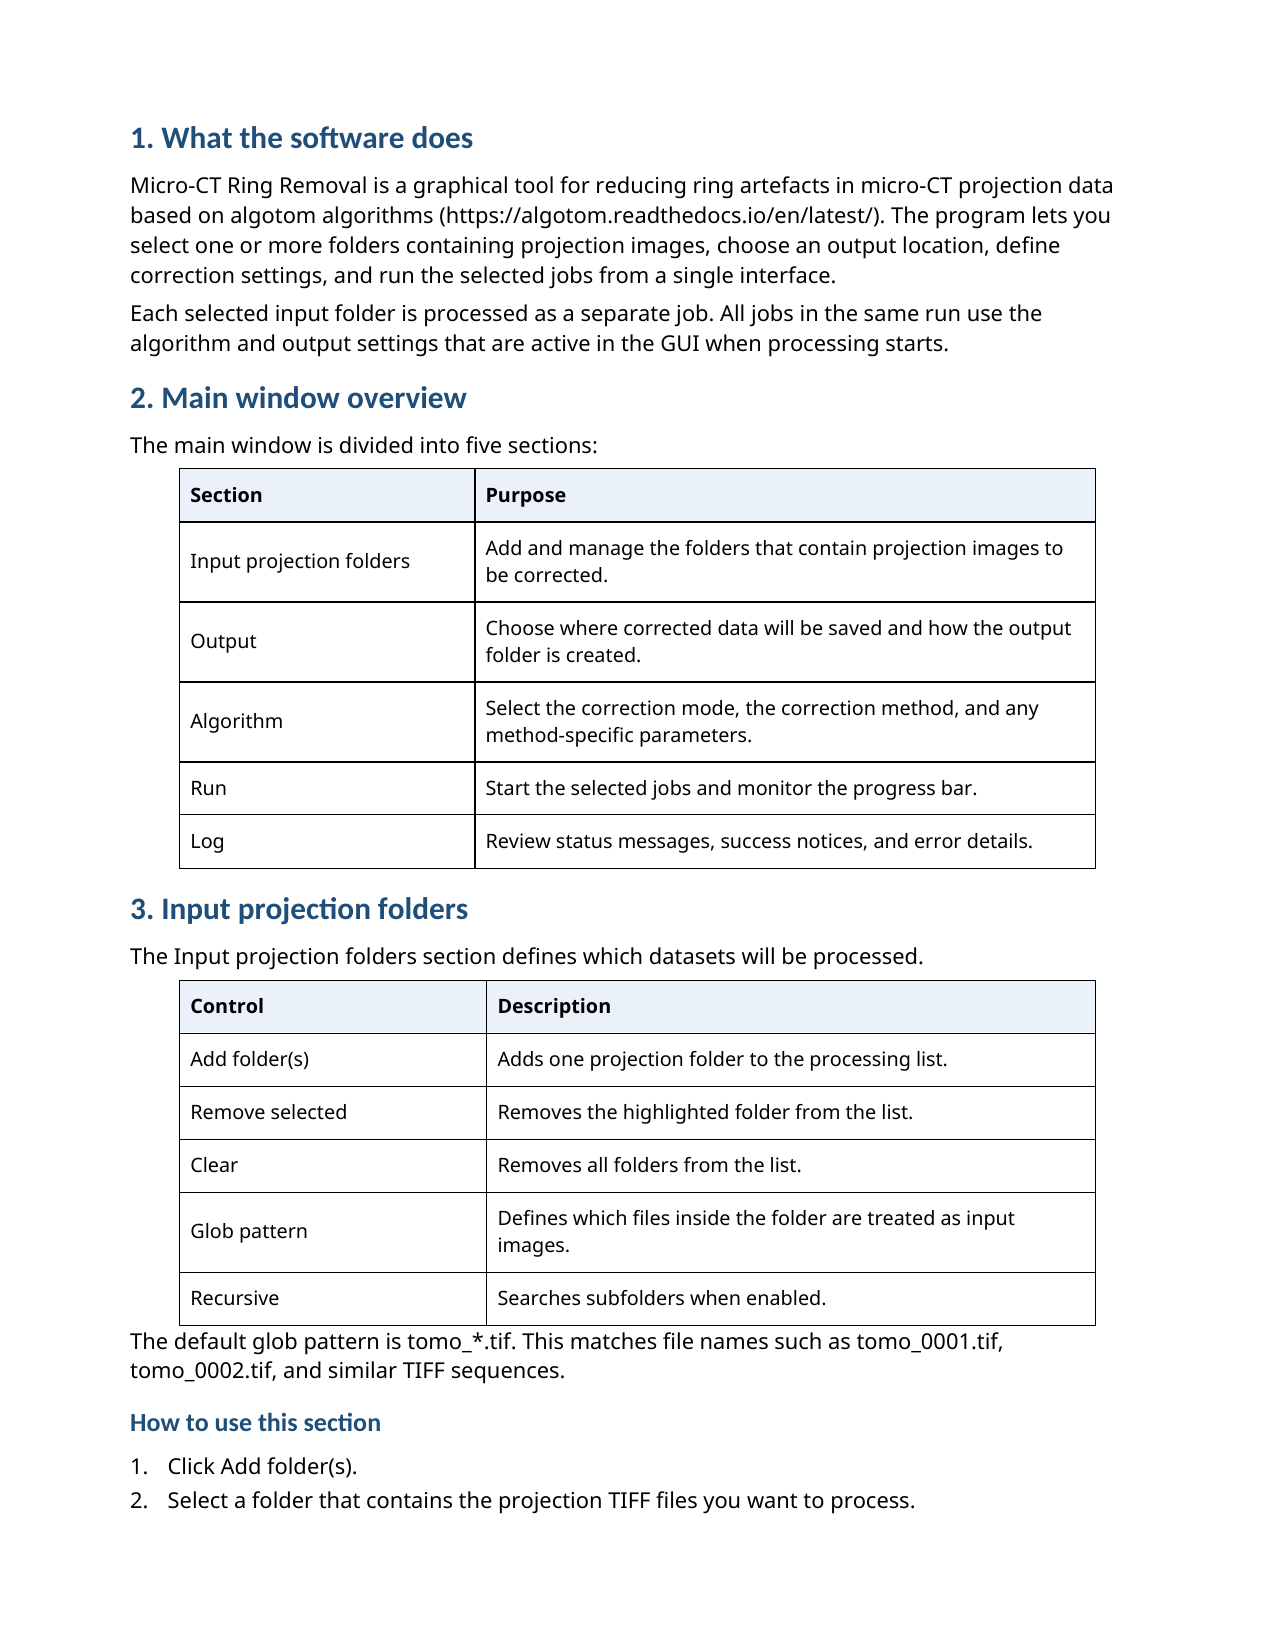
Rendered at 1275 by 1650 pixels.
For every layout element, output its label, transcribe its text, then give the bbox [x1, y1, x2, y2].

text Micro-CT Ring Removal is a graphical tool for reducing ring artefacts in micro-CT projection data based on algotom algorithms (https://algotom.readthedocs.io/en/latest/). The program lets you select one or more folders containing projection images, choose an output location, define correction settings, and run the selected jobs from a single interface. [130, 170, 1145, 289]
table_cell Log [180, 815, 474, 867]
table_cell Glob pattern [180, 1193, 486, 1272]
table_cell Defines which files inside the folder are treated as input images. [487, 1193, 1095, 1272]
table_cell Review status messages, success notices, and error details. [476, 815, 1095, 867]
table_cell Choose where corrected data will be saved and how the output folder is created. [476, 603, 1095, 681]
table_cell Removes the highlighted folder from the list. [487, 1087, 1095, 1138]
text The Input projection folders section defines which datasets will be processed. [130, 941, 1145, 971]
table_cell Start the selected jobs and monitor the progress bar. [476, 763, 1095, 814]
list Select a folder that contains the projection TIFF files you want to process. [130, 1485, 1145, 1515]
table_header Section [180, 469, 474, 521]
table_header Purpose [476, 469, 1095, 521]
table_cell Add and manage the folders that contain projection images to be corrected. [476, 523, 1095, 601]
text The default glob pattern is tomo_*.tif. This matches file names such as tomo_0001.tif, tomo_0002.tif, and similar TIFF sequences. [130, 1326, 1145, 1385]
table_cell Recursive [180, 1273, 486, 1324]
table_cell Remove selected [180, 1087, 486, 1138]
table_cell Clear [180, 1140, 486, 1192]
table_cell Adds one projection folder to the processing list. [487, 1034, 1095, 1086]
subtitle How to use this section [130, 1406, 1145, 1438]
table_cell Algorithm [180, 683, 474, 761]
table_header Control [180, 981, 486, 1032]
table_cell Removes all folders from the list. [487, 1140, 1095, 1192]
table_cell Add folder(s) [180, 1034, 486, 1086]
table_cell Searches subfolders when enabled. [487, 1273, 1095, 1324]
subtitle 3. Input projection folders [130, 889, 1145, 927]
text Each selected input folder is processed as a separate job. All jobs in the same run use the algorithm and output settings that are active in the GUI when processing starts. [130, 298, 1145, 357]
subtitle 1. What the software does [130, 118, 1145, 156]
subtitle 2. Main window overview [130, 378, 1145, 416]
table_cell Output [180, 603, 474, 681]
table_header Description [487, 981, 1095, 1032]
table_cell Select the correction mode, the correction method, and any method-specific parameters. [476, 683, 1095, 761]
text The main window is divided into five sections: [130, 430, 1145, 460]
table_cell Run [180, 763, 474, 814]
list Click Add folder(s). [130, 1451, 1145, 1481]
table_cell Input projection folders [180, 523, 474, 601]
